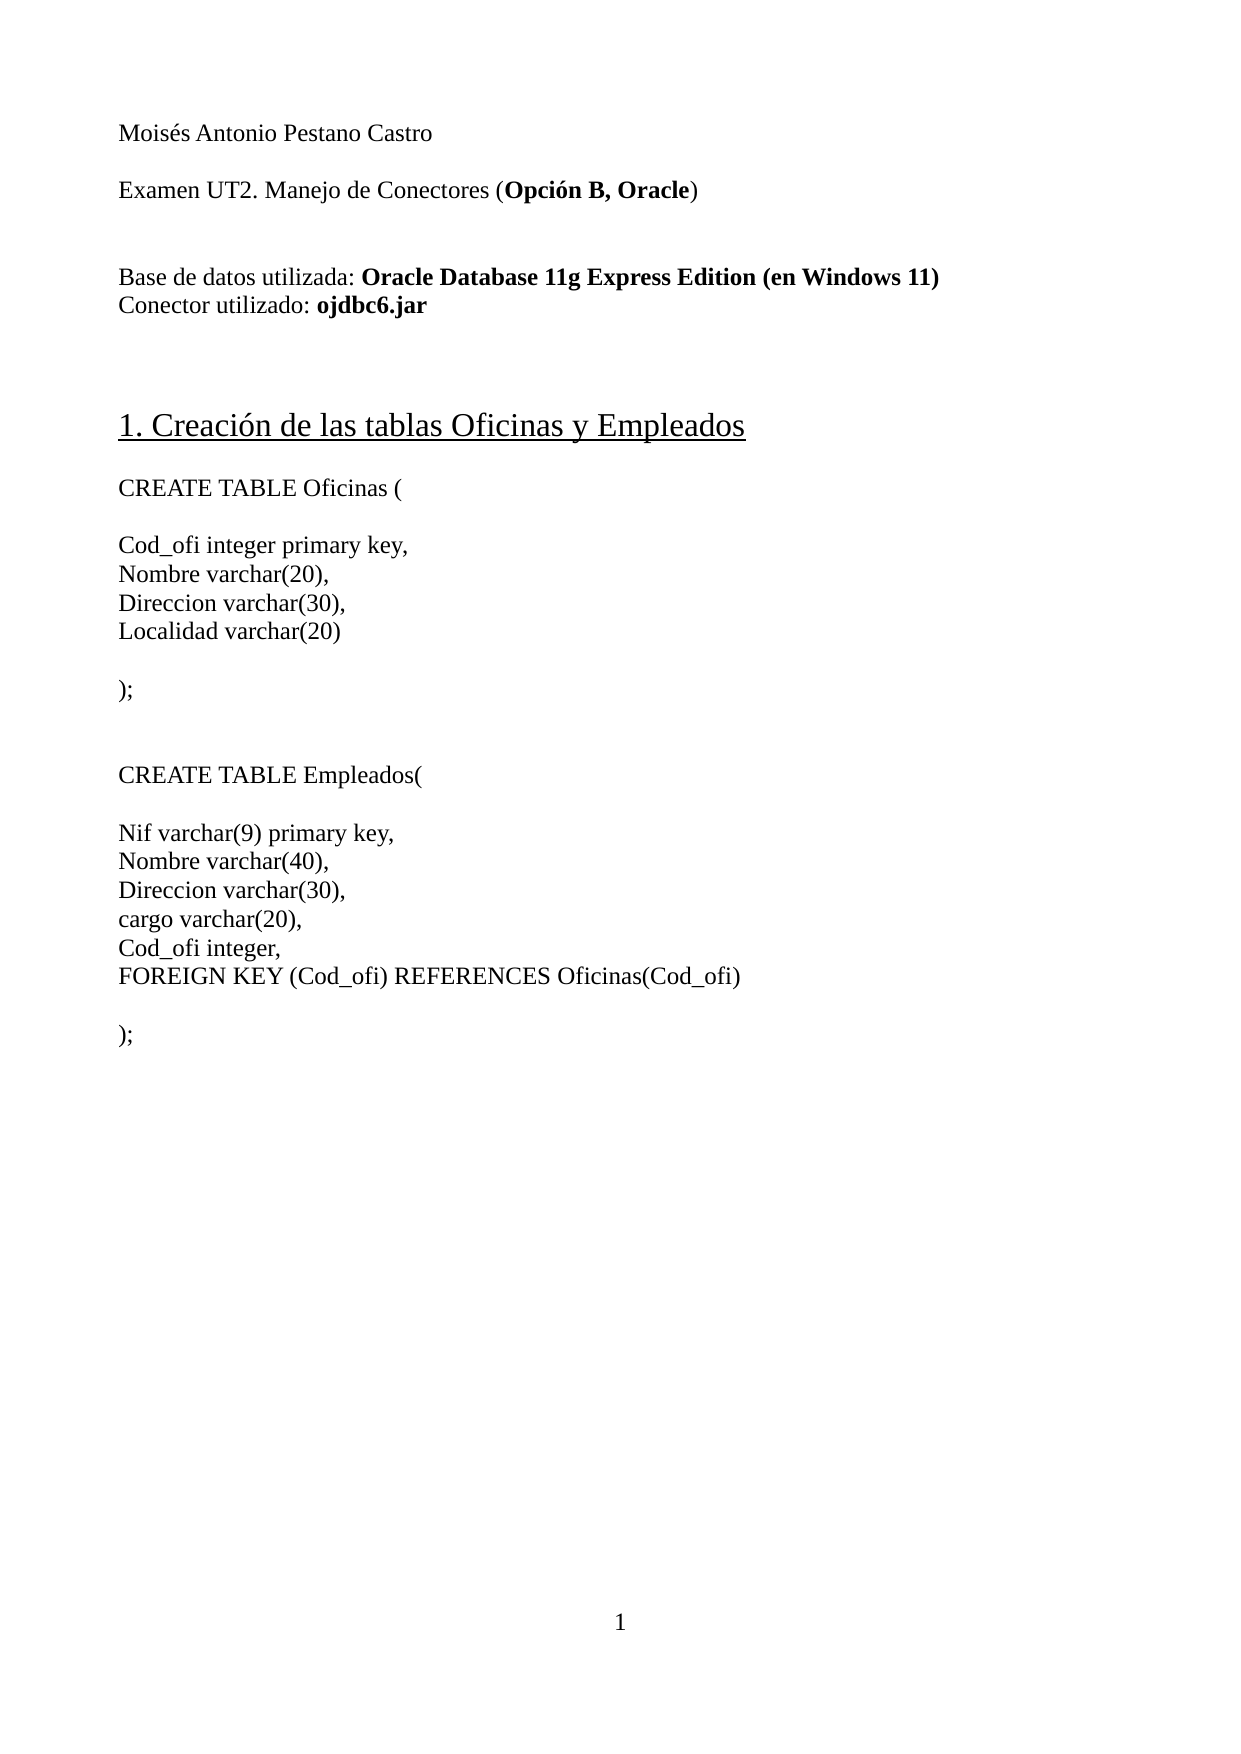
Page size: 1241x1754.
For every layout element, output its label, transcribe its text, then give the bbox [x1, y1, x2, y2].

text Nif varchar(9) primary key, [118, 818, 1122, 846]
text Nombre varchar(40), [118, 846, 1122, 875]
text Base de datos utilizada: Oracle Database 11g Express Edition (en Windows 11) [118, 262, 1122, 291]
text FOREIGN KEY (Cod_ofi) REFERENCES Oficinas(Cod_ofi) [118, 961, 1122, 990]
text Cod_ofi integer primary key, [118, 530, 1122, 559]
text Nombre varchar(20), [118, 559, 1122, 588]
text Cod_ofi integer, [118, 933, 1122, 961]
text Conector utilizado: ojdbc6.jar [118, 291, 1122, 319]
text CREATE TABLE Oficinas ( [118, 473, 1122, 501]
text CREATE TABLE Empleados( [118, 760, 1122, 789]
text Direccion varchar(30), [118, 588, 1122, 616]
text Localidad varchar(20) [118, 616, 1122, 645]
text Examen UT2. Manejo de Conectores (Opción B, Oracle) [118, 176, 1122, 204]
text Direccion varchar(30), [118, 875, 1122, 904]
text cargo varchar(20), [118, 904, 1122, 933]
text 1. Creación de las tablas Oficinas y Empleados [118, 406, 1122, 444]
text Moisés Antonio Pestano Castro [118, 118, 1122, 147]
text ); [118, 674, 1122, 703]
text ); [118, 1019, 1122, 1048]
